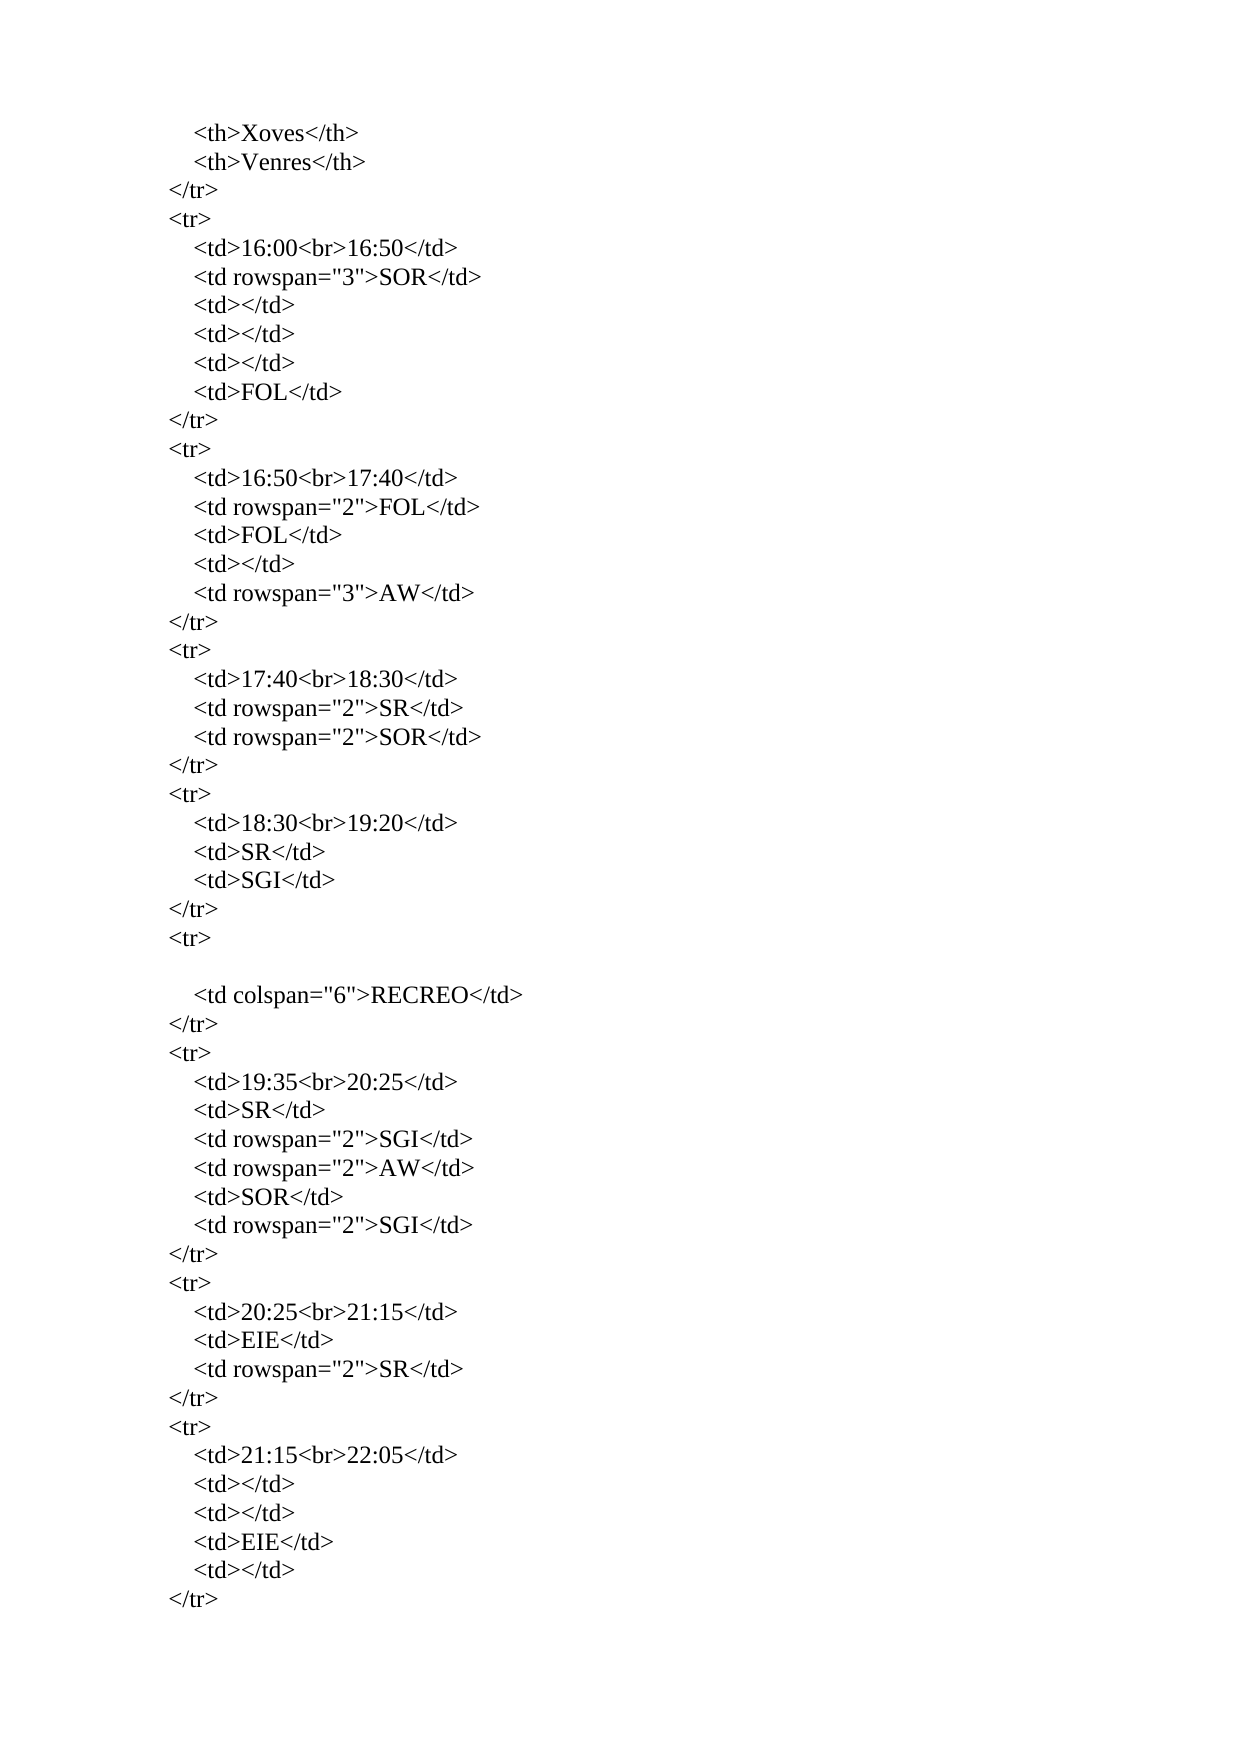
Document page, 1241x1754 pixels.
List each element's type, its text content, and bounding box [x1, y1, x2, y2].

text <td>FOL</td> [118, 521, 1122, 549]
text <td>SGI</td> [118, 866, 1122, 894]
text </tr> [118, 1009, 1122, 1038]
text <td></td> [118, 319, 1122, 348]
text <th>Venres</th> [118, 147, 1122, 176]
text </tr> [118, 894, 1122, 923]
text <td rowspan="2">SGI</td> [118, 1124, 1122, 1153]
text <td rowspan="2">SOR</td> [118, 722, 1122, 751]
text <td rowspan="2">SR</td> [118, 693, 1122, 722]
text <td rowspan="3">AW</td> [118, 578, 1122, 607]
text <tr> [118, 1268, 1122, 1297]
text <td>FOL</td> [118, 377, 1122, 406]
text <td></td> [118, 1556, 1122, 1584]
text <td>19:35<br>20:25</td> [118, 1067, 1122, 1096]
text </tr> [118, 1383, 1122, 1412]
text <tr> [118, 204, 1122, 233]
text <td rowspan="2">SGI</td> [118, 1211, 1122, 1239]
text <td colspan="6">RECREO</td> [118, 981, 1122, 1009]
text <td>21:15<br>22:05</td> [118, 1441, 1122, 1469]
text <td></td> [118, 1469, 1122, 1498]
text <th>Xoves</th> [118, 118, 1122, 147]
text <td rowspan="3">SOR</td> [118, 262, 1122, 291]
text <tr> [118, 1412, 1122, 1441]
text <td>EIE</td> [118, 1326, 1122, 1354]
text </tr> [118, 751, 1122, 779]
text </tr> [118, 1239, 1122, 1268]
text <tr> [118, 779, 1122, 808]
text <td>SR</td> [118, 837, 1122, 866]
text <td>16:50<br>17:40</td> [118, 463, 1122, 492]
text <td></td> [118, 1498, 1122, 1527]
text <td>18:30<br>19:20</td> [118, 808, 1122, 837]
text <td>EIE</td> [118, 1527, 1122, 1556]
text <tr> [118, 923, 1122, 952]
text <td>20:25<br>21:15</td> [118, 1297, 1122, 1326]
text <td>SR</td> [118, 1096, 1122, 1124]
text <td></td> [118, 291, 1122, 319]
text <td rowspan="2">FOL</td> [118, 492, 1122, 521]
text <td>16:00<br>16:50</td> [118, 233, 1122, 262]
text <td rowspan="2">SR</td> [118, 1354, 1122, 1383]
text <td>17:40<br>18:30</td> [118, 664, 1122, 693]
text <td></td> [118, 549, 1122, 578]
text <tr> [118, 1038, 1122, 1067]
text <tr> [118, 434, 1122, 463]
text <td>SOR</td> [118, 1182, 1122, 1211]
text </tr> [118, 406, 1122, 434]
text <td rowspan="2">AW</td> [118, 1153, 1122, 1182]
text <td></td> [118, 348, 1122, 377]
text </tr> [118, 607, 1122, 636]
text </tr> [118, 176, 1122, 204]
text <tr> [118, 636, 1122, 664]
text </tr> [118, 1584, 1122, 1613]
